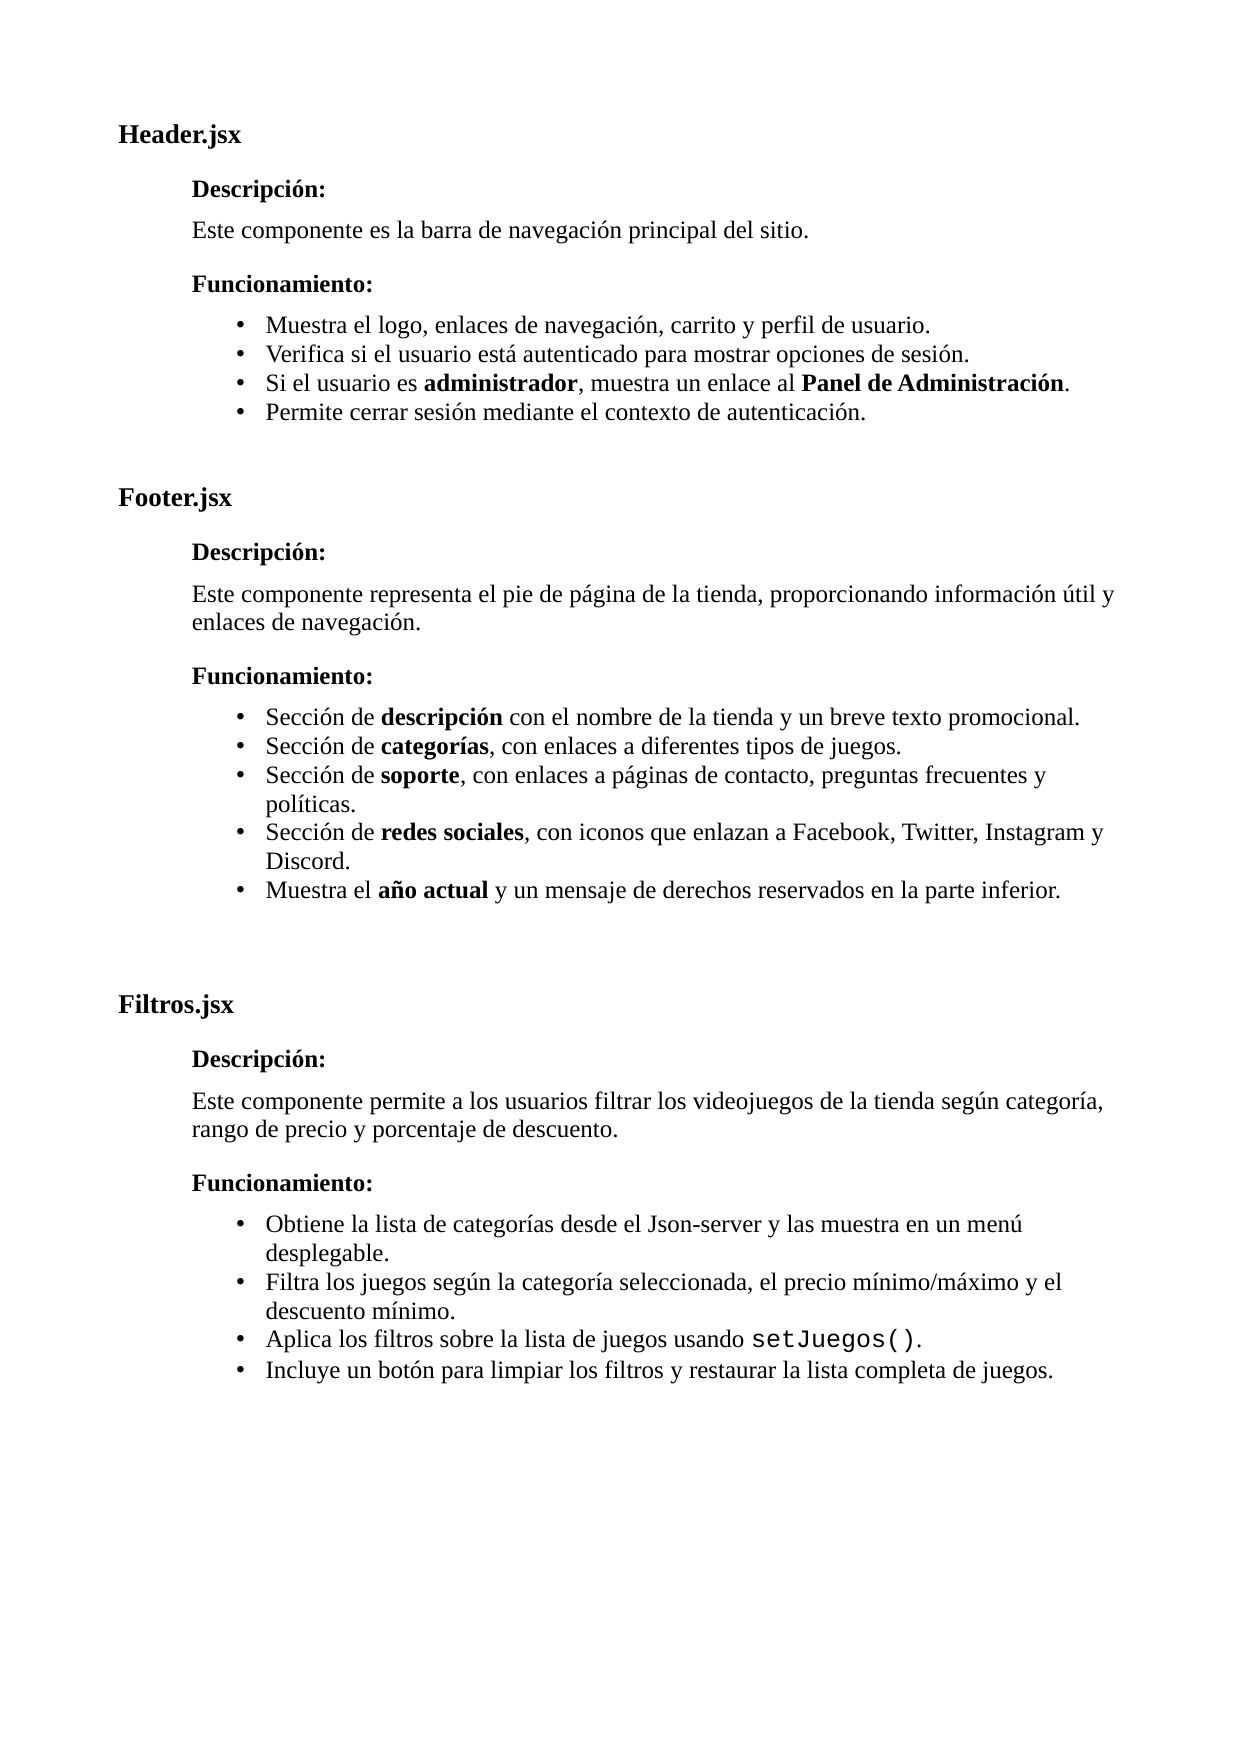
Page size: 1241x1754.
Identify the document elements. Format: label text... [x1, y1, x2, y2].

list Permite cerrar sesión mediante el contexto de autenticación. [236, 397, 1122, 426]
subtitle Header.jsx [118, 118, 1122, 149]
subtitle Footer.jsx [118, 481, 1122, 512]
list Muestra el logo, enlaces de navegación, carrito y perfil de usuario. [236, 311, 1122, 339]
list Obtiene la lista de categorías desde el Json-server y las muestra en un menú desplegable. [236, 1209, 1122, 1267]
text Este componente es la barra de navegación principal del sitio. [192, 216, 1122, 244]
list Incluye un botón para limpiar los filtros y restaurar la lista completa de juegos. [236, 1355, 1122, 1384]
subtitle Funcionamiento: [192, 269, 1122, 298]
text Este componente permite a los usuarios filtrar los videojuegos de la tienda según categoría, rango de precio y porcentaje de descuento. [192, 1086, 1122, 1143]
subtitle Descripción: [192, 174, 1122, 203]
list Sección de redes sociales, con iconos que enlazan a Facebook, Twitter, Instagram y Discord. [236, 817, 1122, 875]
list Muestra el año actual y un mensaje de derechos reservados en la parte inferior. [236, 875, 1122, 904]
text Este componente representa el pie de página de la tienda, proporcionando información útil y enlaces de navegación. [192, 579, 1122, 636]
subtitle Descripción: [192, 1044, 1122, 1073]
list Aplica los filtros sobre la lista de juegos usando setJuegos(). [236, 1324, 1122, 1355]
list Sección de soporte, con enlaces a páginas de contacto, preguntas frecuentes y políticas. [236, 760, 1122, 817]
list Verifica si el usuario está autenticado para mostrar opciones de sesión. [236, 339, 1122, 368]
subtitle Funcionamiento: [192, 1168, 1122, 1197]
list Si el usuario es administrador, muestra un enlace al Panel de Administración. [236, 368, 1122, 397]
subtitle Descripción: [192, 537, 1122, 566]
list Filtra los juegos según la categoría seleccionada, el precio mínimo/máximo y el descuento mínimo. [236, 1267, 1122, 1324]
subtitle Filtros.jsx [118, 988, 1122, 1019]
subtitle Funcionamiento: [192, 661, 1122, 690]
list Sección de descripción con el nombre de la tienda y un breve texto promocional. [236, 702, 1122, 731]
list Sección de categorías, con enlaces a diferentes tipos de juegos. [236, 731, 1122, 760]
